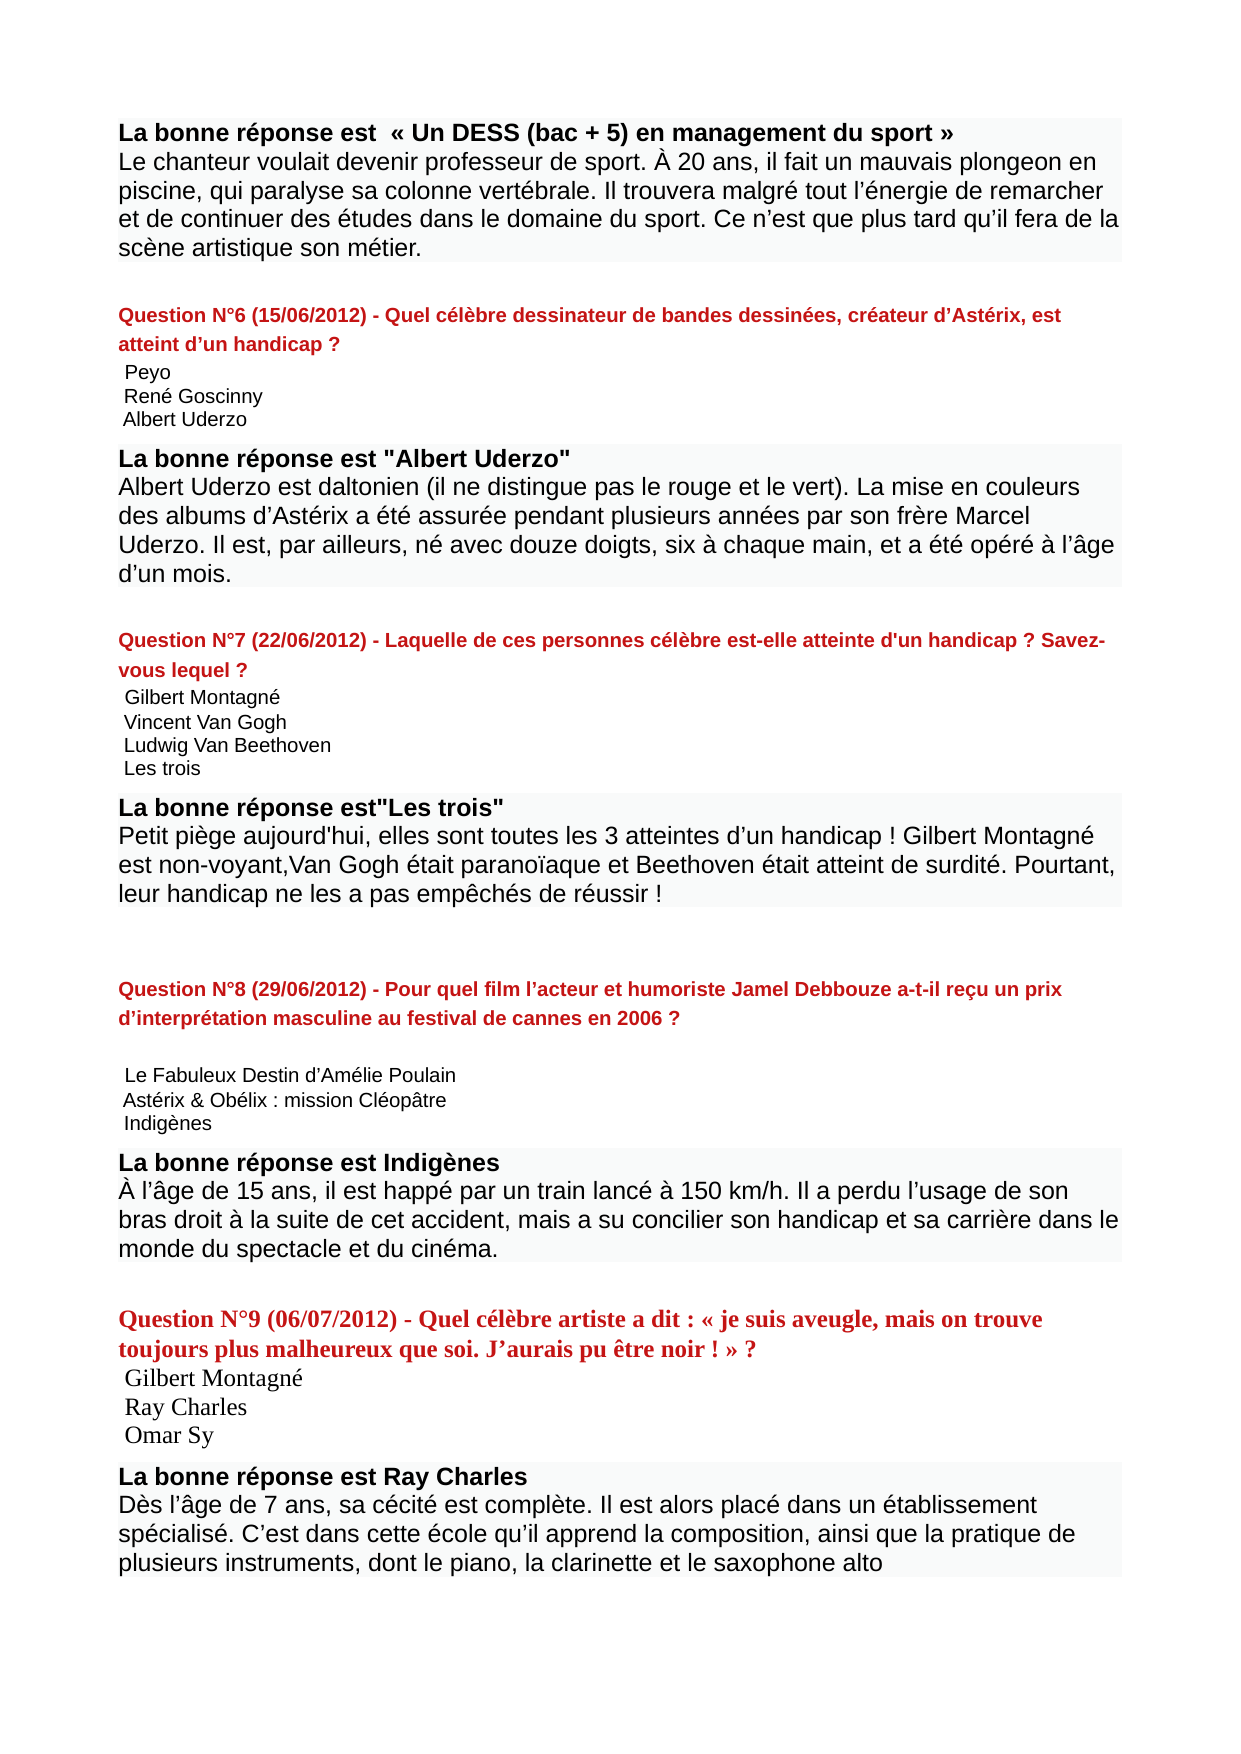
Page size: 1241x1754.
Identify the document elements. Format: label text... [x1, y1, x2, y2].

text La bonne réponse est Indigènes À l’âge de 15 ans, il est happé par un train lancé à 150 km/h. Il a perdu l’usage de son bras droit à la suite de cet accident, mais a su concilier son handicap et sa carrière dans le monde du spectacle et du cinéma. [118, 1147, 1122, 1262]
text Question N°8 (29/06/2012) - Pour quel film l’acteur et humoriste Jamel Debbouze a-t-il reçu un prix d’interprétation masculine au festival de cannes en 2006 ? [118, 977, 1122, 1030]
text Le Fabuleux Destin d’Amélie Poulain Astérix & Obélix : mission Cléopâtre Indigènes [118, 1059, 1122, 1135]
text Gilbert Montagné Vincent Van Gogh Ludwig Van Beethoven Les trois [118, 681, 1122, 780]
text Question N°7 (22/06/2012) - Laquelle de ces personnes célèbre est-elle atteinte d'un handicap ? Savez-vous lequel ? [118, 629, 1122, 681]
text Peyo René Goscinny Albert Uderzo [118, 356, 1122, 431]
text Question N°6 (15/06/2012) - Quel célèbre dessinateur de bandes dessinées, créateur d’Astérix, est atteint d’un handicap ? [118, 303, 1122, 356]
text La bonne réponse est"Les trois" Petit piège aujourd'hui, elles sont toutes les 3 atteintes d’un handicap ! Gilbert Montagné est non-voyant,Van Gogh était paranoïaque et Beethoven était atteint de surdité. Pourtant, leur handicap ne les a pas empêchés de réussir ! [118, 792, 1122, 907]
text Gilbert Montagné Ray Charles Omar Sy [118, 1363, 1122, 1449]
text La bonne réponse est « Un DESS (bac + 5) en management du sport » Le chanteur voulait devenir professeur de sport. À 20 ans, il fait un mauvais plongeon en piscine, qui paralyse sa colonne vertébrale. Il trouvera malgré tout l’énergie de remarcher et de continuer des études dans le domaine du sport. Ce n’est que plus tard qu’il fera de la scène artistique son métier. [118, 118, 1122, 262]
text Question N°9 (06/07/2012) - Quel célèbre artiste a dit : « je suis aveugle, mais on trouve toujours plus malheureux que soi. J’aurais pu être noir ! » ? [118, 1304, 1122, 1363]
text La bonne réponse est "Albert Uderzo" Albert Uderzo est daltonien (il ne distingue pas le rouge et le vert). La mise en couleurs des albums d’Astérix a été assurée pendant plusieurs années par son frère Marcel Uderzo. Il est, par ailleurs, né avec douze doigts, six à chaque main, et a été opéré à l’âge d’un mois. [118, 444, 1122, 587]
text La bonne réponse est Ray Charles Dès l’âge de 7 ans, sa cécité est complète. Il est alors placé dans un établissement spécialisé. C’est dans cette école qu’il apprend la composition, ainsi que la pratique de plusieurs instruments, dont le piano, la clarinette et le saxophone alto [118, 1462, 1122, 1577]
